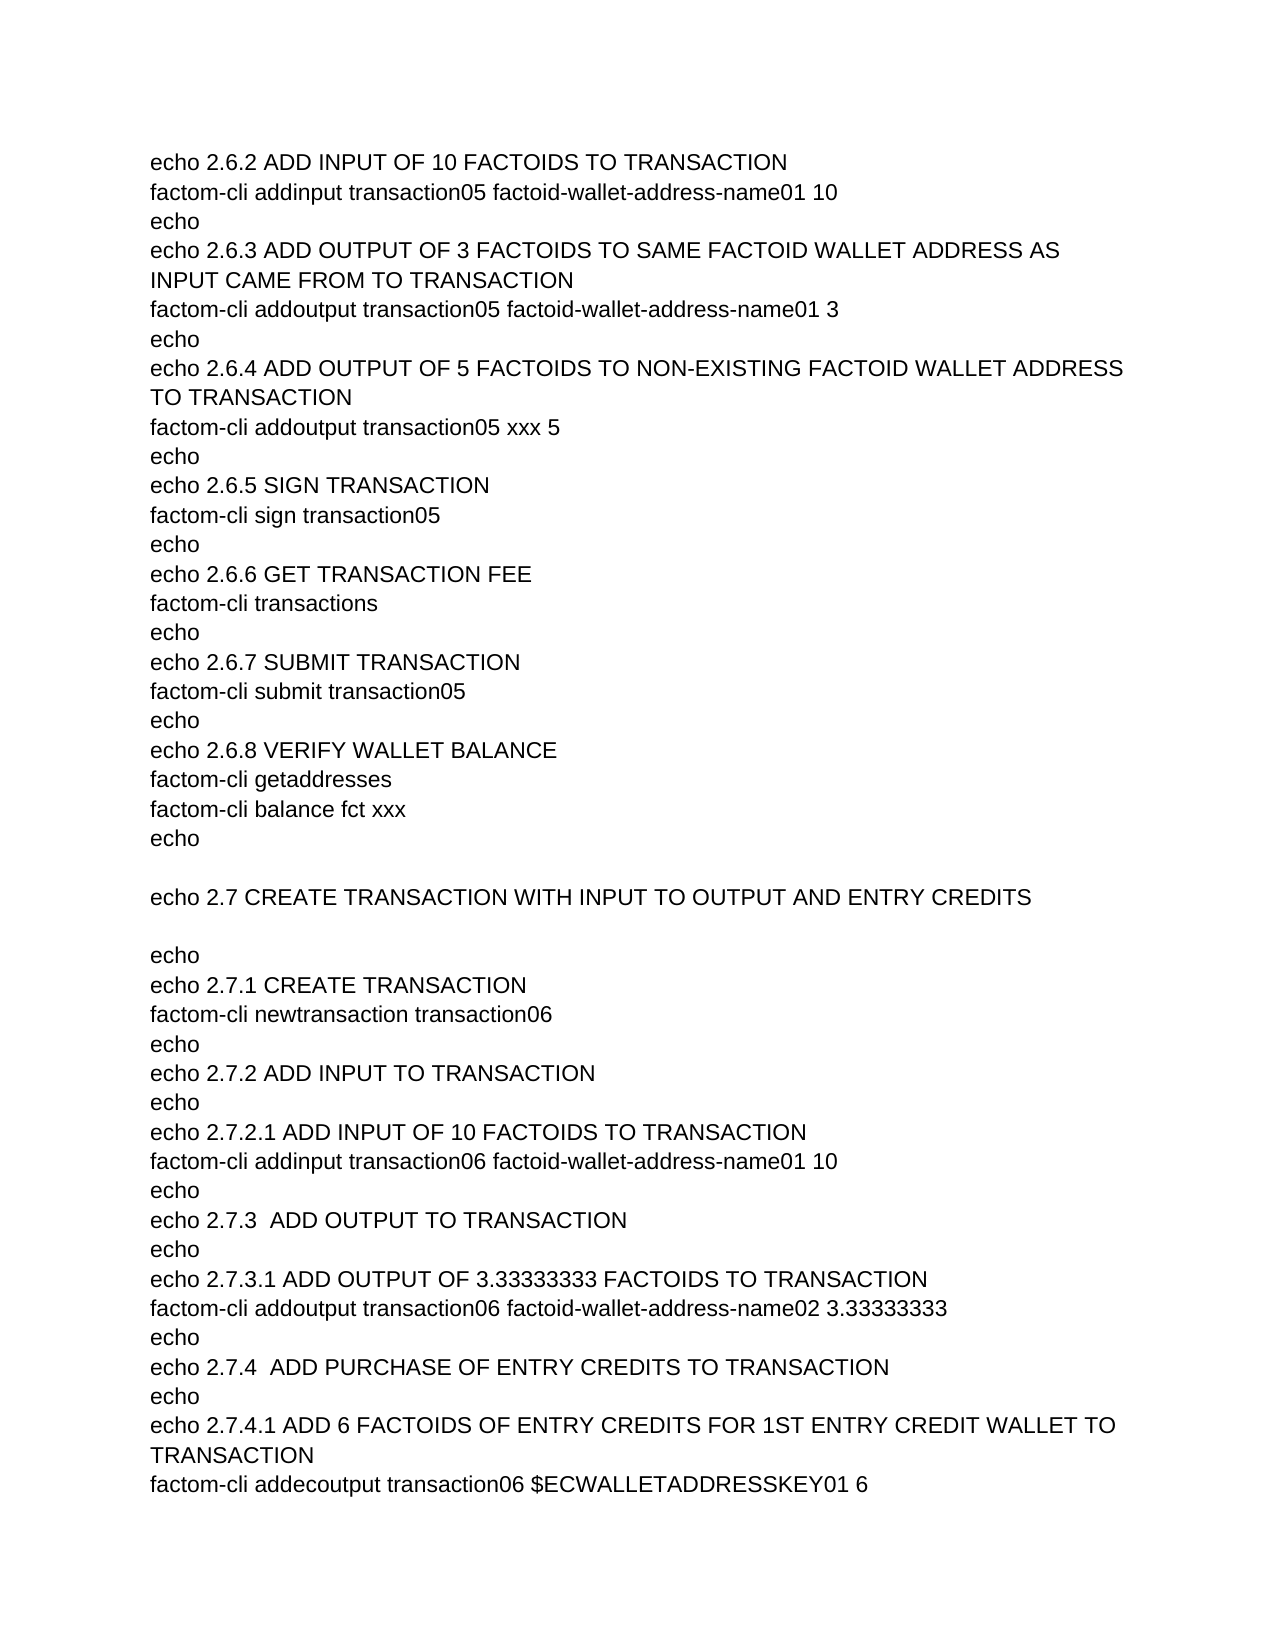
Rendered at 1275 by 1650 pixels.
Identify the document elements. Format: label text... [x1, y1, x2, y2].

text echo [150, 708, 1125, 734]
text echo 2.7.3 ADD OUTPUT TO TRANSACTION [150, 1207, 1125, 1233]
text factom-cli sign transaction05 [150, 502, 1125, 528]
text echo [150, 444, 1125, 469]
text echo 2.6.4 ADD OUTPUT OF 5 FACTOIDS TO NON-EXISTING FACTOID WALLET ADDRESS TO TRANSACTION [150, 356, 1125, 411]
text echo 2.7.4 ADD PURCHASE OF ENTRY CREDITS TO TRANSACTION [150, 1354, 1125, 1380]
text echo 2.7.3.1 ADD OUTPUT OF 3.33333333 FACTOIDS TO TRANSACTION [150, 1266, 1125, 1292]
text echo 2.7.2.1 ADD INPUT OF 10 FACTOIDS TO TRANSACTION [150, 1119, 1125, 1145]
text echo [150, 943, 1125, 969]
text echo 2.7.1 CREATE TRANSACTION [150, 972, 1125, 998]
text factom-cli newtransaction transaction06 [150, 1002, 1125, 1027]
text echo [150, 1031, 1125, 1057]
text echo 2.6.6 GET TRANSACTION FEE [150, 561, 1125, 587]
text echo 2.6.7 SUBMIT TRANSACTION [150, 649, 1125, 675]
text echo [150, 1325, 1125, 1351]
text echo 2.6.2 ADD INPUT OF 10 FACTOIDS TO TRANSACTION [150, 150, 1125, 176]
text factom-cli addoutput transaction05 xxx 5 [150, 414, 1125, 440]
text echo [150, 326, 1125, 352]
text echo [150, 1178, 1125, 1204]
text echo [150, 209, 1125, 234]
text factom-cli transactions [150, 591, 1125, 616]
text echo 2.6.3 ADD OUTPUT OF 3 FACTOIDS TO SAME FACTOID WALLET ADDRESS AS INPUT CAME FROM TO TRANSACTION [150, 238, 1125, 293]
text echo [150, 826, 1125, 851]
text echo 2.7.4.1 ADD 6 FACTOIDS OF ENTRY CREDITS FOR 1ST ENTRY CREDIT WALLET TO TRANSACTION [150, 1413, 1125, 1468]
text echo [150, 1384, 1125, 1409]
text echo [150, 1090, 1125, 1116]
text factom-cli addinput transaction05 factoid-wallet-address-name01 10 [150, 179, 1125, 205]
text factom-cli addinput transaction06 factoid-wallet-address-name01 10 [150, 1149, 1125, 1174]
text factom-cli getaddresses [150, 767, 1125, 792]
text echo 2.6.8 VERIFY WALLET BALANCE [150, 737, 1125, 763]
text factom-cli balance fct xxx [150, 796, 1125, 822]
text echo [150, 620, 1125, 646]
text echo 2.7 CREATE TRANSACTION WITH INPUT TO OUTPUT AND ENTRY CREDITS [150, 884, 1125, 939]
text echo [150, 532, 1125, 557]
text echo 2.6.5 SIGN TRANSACTION [150, 473, 1125, 499]
text echo [150, 1237, 1125, 1262]
text factom-cli addecoutput transaction06 $ECWALLETADDRESSKEY01 6 [150, 1472, 1125, 1497]
text factom-cli addoutput transaction05 factoid-wallet-address-name01 3 [150, 297, 1125, 322]
text factom-cli submit transaction05 [150, 679, 1125, 704]
text echo 2.7.2 ADD INPUT TO TRANSACTION [150, 1061, 1125, 1086]
text factom-cli addoutput transaction06 factoid-wallet-address-name02 3.33333333 [150, 1296, 1125, 1321]
